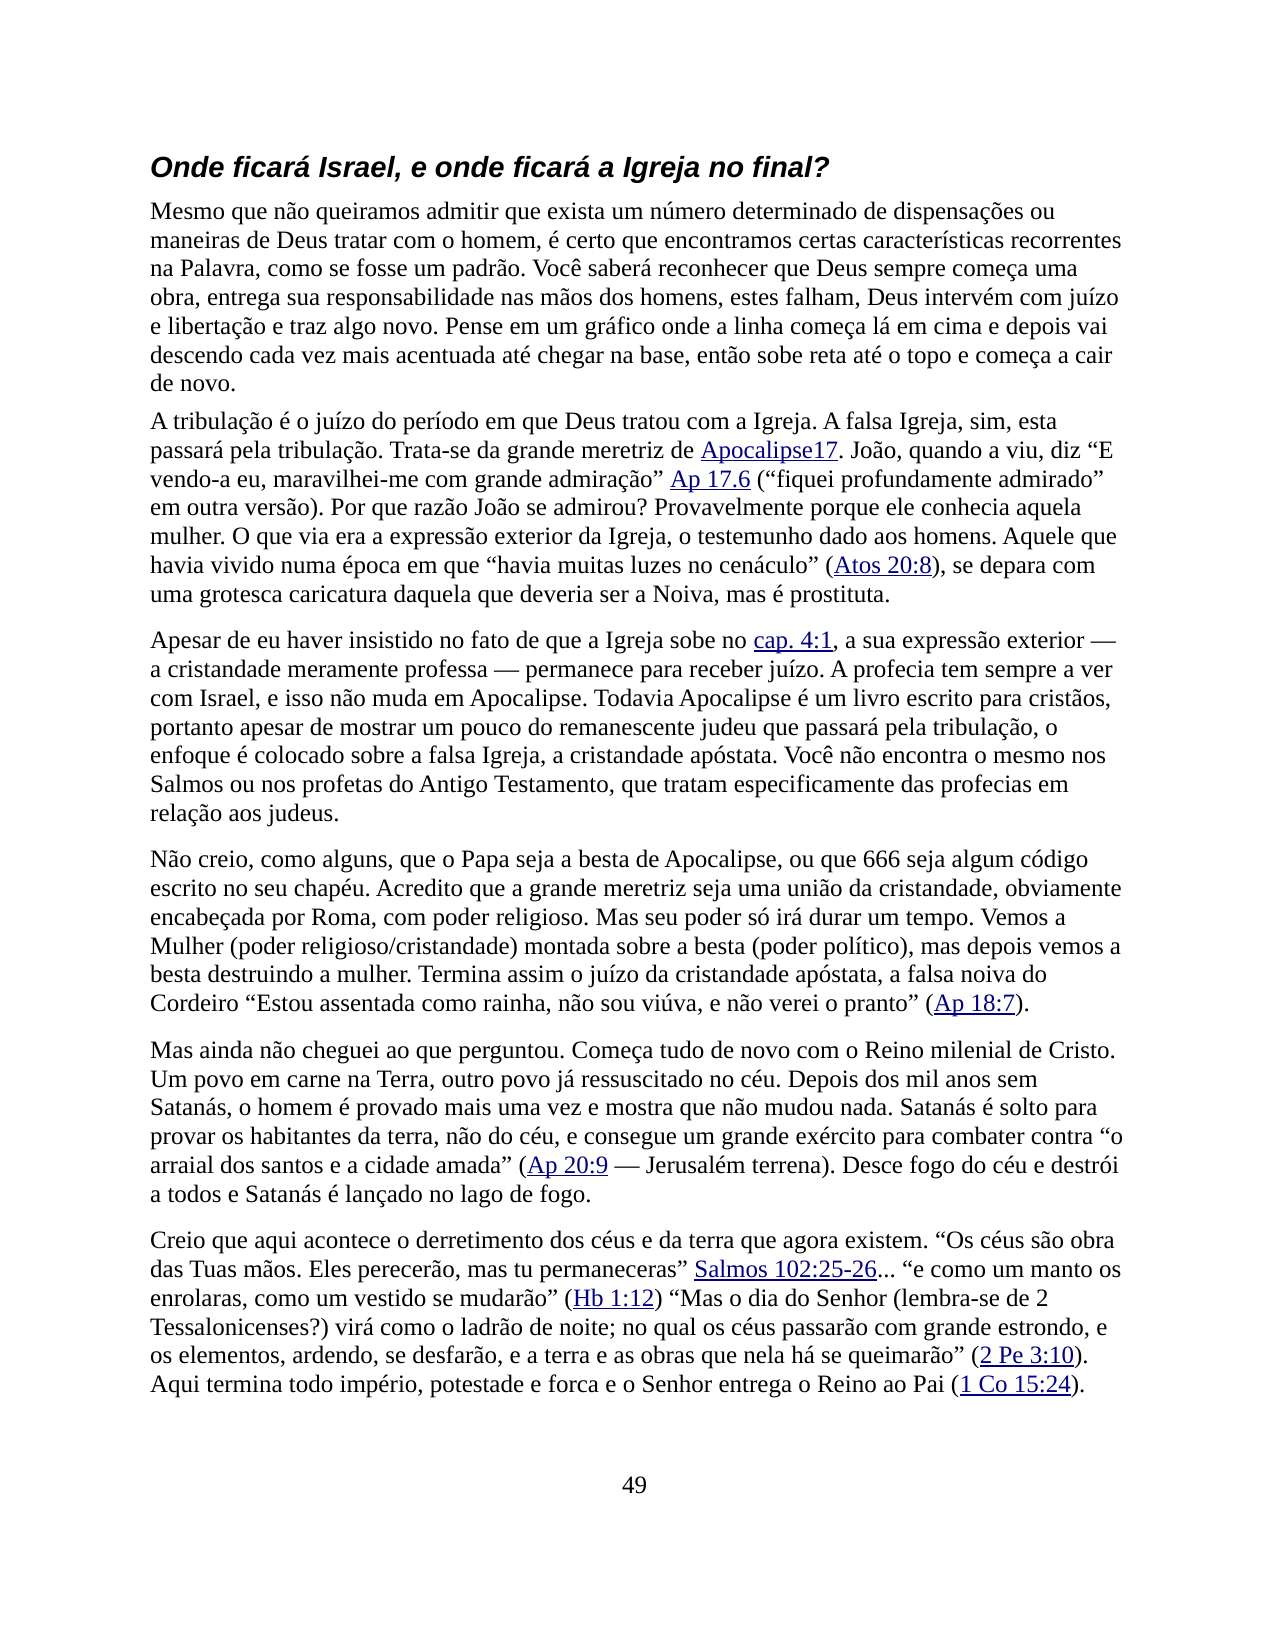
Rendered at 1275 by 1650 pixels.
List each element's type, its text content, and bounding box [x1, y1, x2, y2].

text Não creio, como alguns, que o Papa seja a besta de Apocalipse, ou que 666 seja algum código escrito no seu chapéu. Acredito que a grande meretriz seja uma união da cristandade, obviamente encabeçada por Roma, com poder religioso. Mas seu poder só irá durar um tempo. Vemos a Mulher (poder religioso/cristandade) montada sobre a besta (poder político), mas depois vemos a besta destruindo a mulher. Termina assim o juízo da cristandade apóstata, a falsa noiva do Cordeiro “Estou assentada como rainha, não sou viúva, e não verei o pranto” (Ap 18:7). [150, 844, 1125, 1017]
text A tribulação é o juízo do período em que Deus tratou com a Igreja. A falsa Igreja, sim, esta passará pela tribulação. Trata-se da grande meretriz de Apocalipse17. João, quando a viu, diz “E vendo-a eu, maravilhei-me com grande admiração” Ap 17.6 (“fiquei profundamente admirado” em outra versão). Por que razão João se admirou? Provavelmente porque ele conhecia aquela mulher. O que via era a expressão exterior da Igreja, o testemunho dado aos homens. Aquele que havia vivido numa época em que “havia muitas luzes no cenáculo” (Atos 20:8), se depara com uma grotesca caricatura daquela que deveria ser a Noiva, mas é prostituta. [150, 406, 1125, 607]
text Creio que aqui acontece o derretimento dos céus e da terra que agora existem. “Os céus são obra das Tuas mãos. Eles perecerão, mas tu permaneceras” Salmos 102:25-26... “e como um manto os enrolaras, como um vestido se mudarão” (Hb 1:12) “Mas o dia do Senhor (lembra-se de 2 Tessalonicenses?) virá como o ladrão de noite; no qual os céus passarão com grande estrondo, e os elementos, ardendo, se desfarão, e a terra e as obras que nela há se queimarão” (2 Pe 3:10). Aqui termina todo império, potestade e forca e o Senhor entrega o Reino ao Pai (1 Co 15:24). [150, 1225, 1125, 1398]
text Apesar de eu haver insistido no fato de que a Igreja sobe no cap. 4:1, a sua expressão exterior — a cristandade meramente professa — permanece para receber juízo. A profecia tem sempre a ver com Israel, e isso não muda em Apocalipse. Todavia Apocalipse é um livro escrito para cristãos, portanto apesar de mostrar um pouco do remanescente judeu que passará pela tribulação, o enfoque é colocado sobre a falsa Igreja, a cristandade apóstata. Você não encontra o mesmo nos Salmos ou nos profetas do Antigo Testamento, que tratam especificamente das profecias em relação aos judeus. [150, 625, 1125, 827]
text Mas ainda não cheguei ao que perguntou. Começa tudo de novo com o Reino milenial de Cristo. Um povo em carne na Terra, outro povo já ressuscitado no céu. Depois dos mil anos sem Satanás, o homem é provado mais uma vez e mostra que não mudou nada. Satanás é solto para provar os habitantes da terra, não do céu, e consegue um grande exército para combater contra “o arraial dos santos e a cidade amada” (Ap 20:9 — Jerusalém terrena). Desce fogo do céu e destrói a todos e Satanás é lançado no lago de fogo. [150, 1035, 1125, 1207]
text Mesmo que não queiramos admitir que exista um número determinado de dispensações ou maneiras de Deus tratar com o homem, é certo que encontramos certas características recorrentes na Palavra, como se fosse um padrão. Você saberá reconhecer que Deus sempre começa uma obra, entrega sua responsabilidade nas mãos dos homens, estes falham, Deus intervém com juízo e libertação e traz algo novo. Pense em um gráfico onde a linha começa lá em cima e depois vai descendo cada vez mais acentuada até chegar na base, então sobe reta até o topo e começa a cair de novo. [150, 196, 1125, 397]
subtitle Onde ficará Israel, e onde ficará a Igreja no final? [150, 150, 1125, 183]
